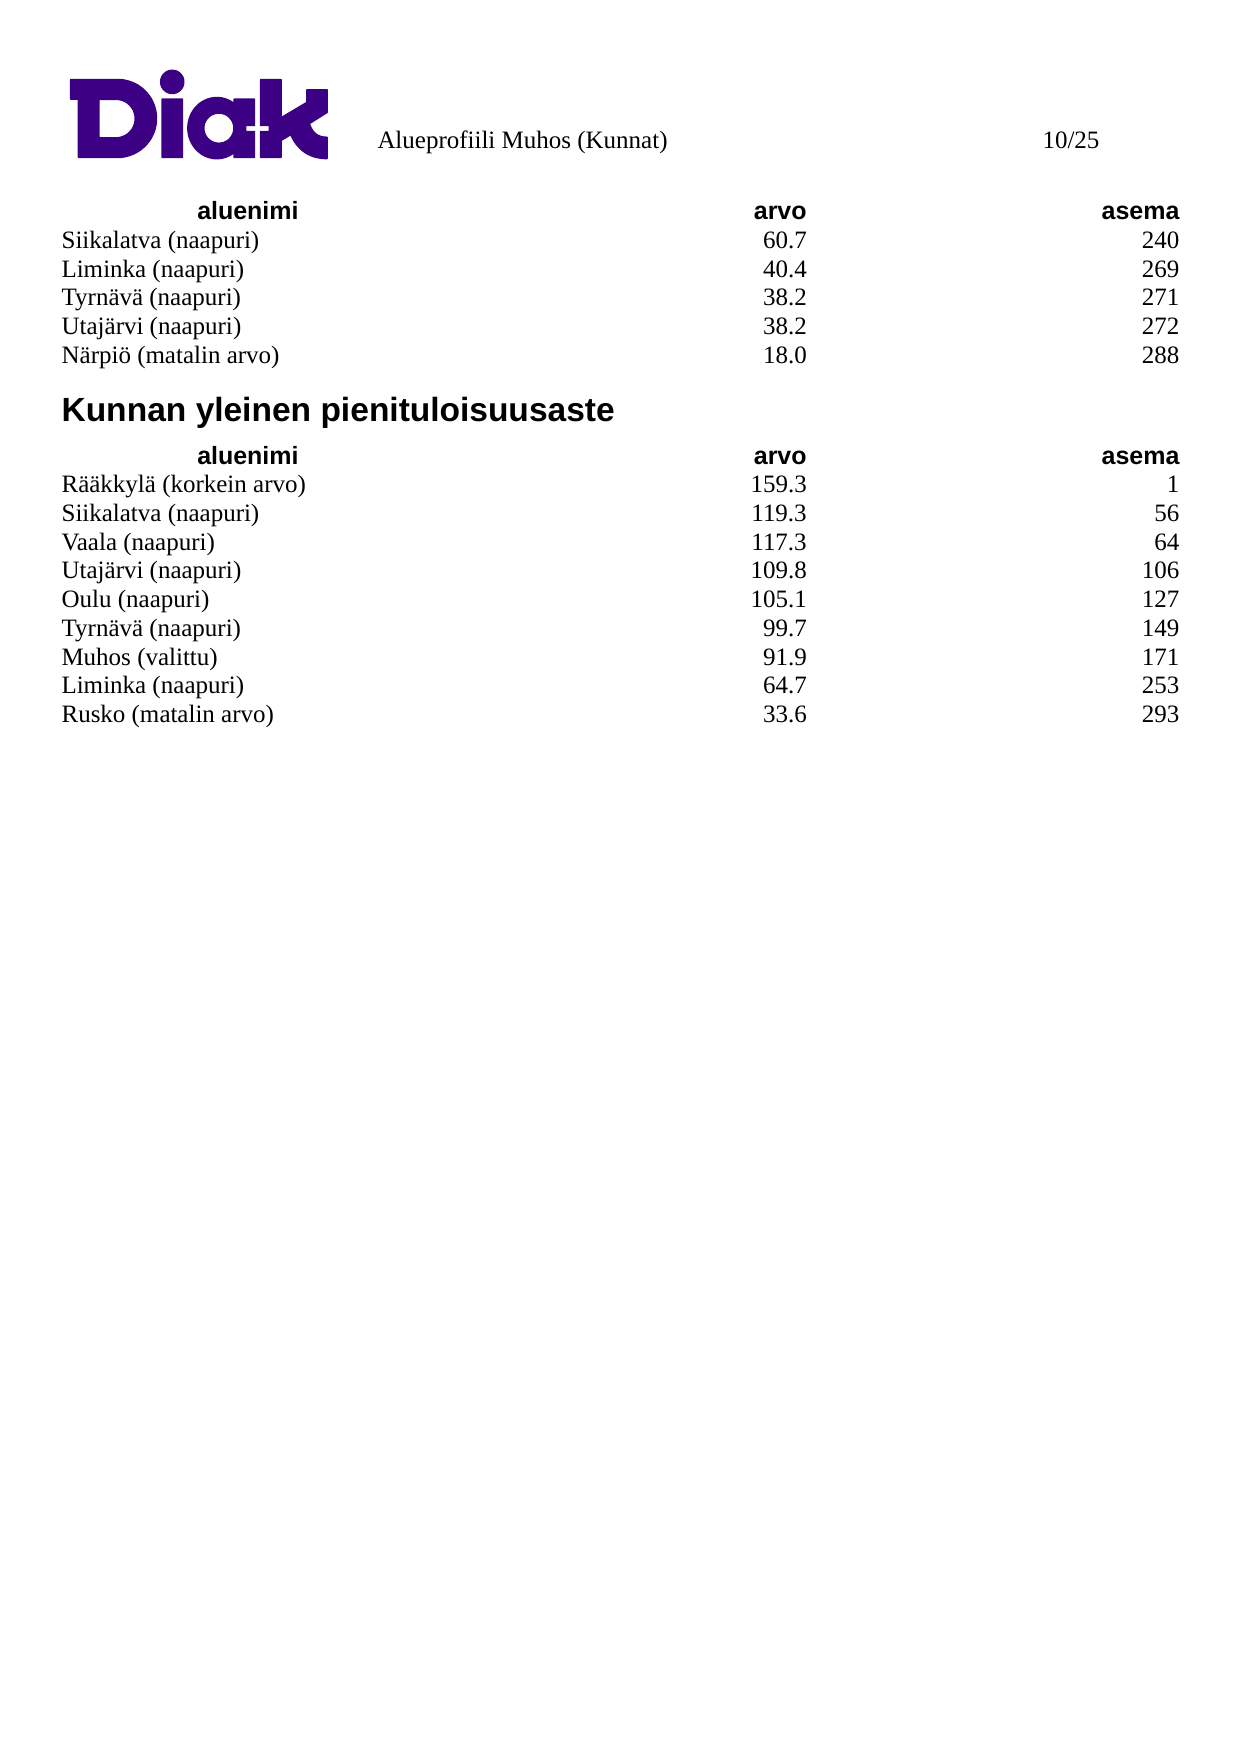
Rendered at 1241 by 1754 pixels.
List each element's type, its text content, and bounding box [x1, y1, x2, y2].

table_cell Tyrnävä (naapuri) [61, 613, 434, 642]
table_cell Oulu (naapuri) [61, 584, 434, 613]
table_header asema [806, 441, 1179, 469]
table_cell 159.3 [434, 469, 806, 498]
table_cell 64.7 [434, 671, 806, 699]
table_cell Utajärvi (naapuri) [61, 556, 434, 584]
table_cell 99.7 [434, 613, 806, 642]
table_cell 272 [806, 311, 1179, 340]
table_cell 40.4 [434, 254, 806, 282]
table_cell 56 [806, 498, 1179, 527]
table_cell 149 [806, 613, 1179, 642]
table_cell 293 [806, 699, 1179, 728]
table_cell 38.2 [434, 311, 806, 340]
table_cell 60.7 [434, 225, 806, 254]
table_cell Vaala (naapuri) [61, 527, 434, 556]
table_cell 271 [806, 283, 1179, 311]
subtitle Kunnan yleinen pienituloisuusaste [61, 389, 1179, 428]
table_cell 38.2 [434, 283, 806, 311]
table_header arvo [434, 441, 806, 469]
table_cell 18.0 [434, 340, 806, 369]
table_cell 119.3 [434, 498, 806, 527]
table_cell Liminka (naapuri) [61, 254, 434, 282]
table_cell 64 [806, 527, 1179, 556]
table_cell Siikalatva (naapuri) [61, 498, 434, 527]
table_cell 269 [806, 254, 1179, 282]
table_cell Tyrnävä (naapuri) [61, 283, 434, 311]
table_header asema [806, 196, 1179, 225]
table_cell Rääkkylä (korkein arvo) [61, 469, 434, 498]
table_header arvo [434, 196, 806, 225]
table_cell 253 [806, 671, 1179, 699]
table_cell 106 [806, 556, 1179, 584]
table_cell Siikalatva (naapuri) [61, 225, 434, 254]
table_cell 288 [806, 340, 1179, 369]
table_cell 171 [806, 642, 1179, 671]
table_cell 1 [806, 469, 1179, 498]
table_cell Liminka (naapuri) [61, 671, 434, 699]
table_cell Utajärvi (naapuri) [61, 311, 434, 340]
table_cell Närpiö (matalin arvo) [61, 340, 434, 369]
table_header aluenimi [61, 441, 434, 469]
table_cell 127 [806, 584, 1179, 613]
table_cell 240 [806, 225, 1179, 254]
table_header aluenimi [61, 196, 434, 225]
table_cell 91.9 [434, 642, 806, 671]
table_cell 33.6 [434, 699, 806, 728]
table_cell 109.8 [434, 556, 806, 584]
table_cell 105.1 [434, 584, 806, 613]
table_cell Muhos (valittu) [61, 642, 434, 671]
table_cell 117.3 [434, 527, 806, 556]
table_cell Rusko (matalin arvo) [61, 699, 434, 728]
